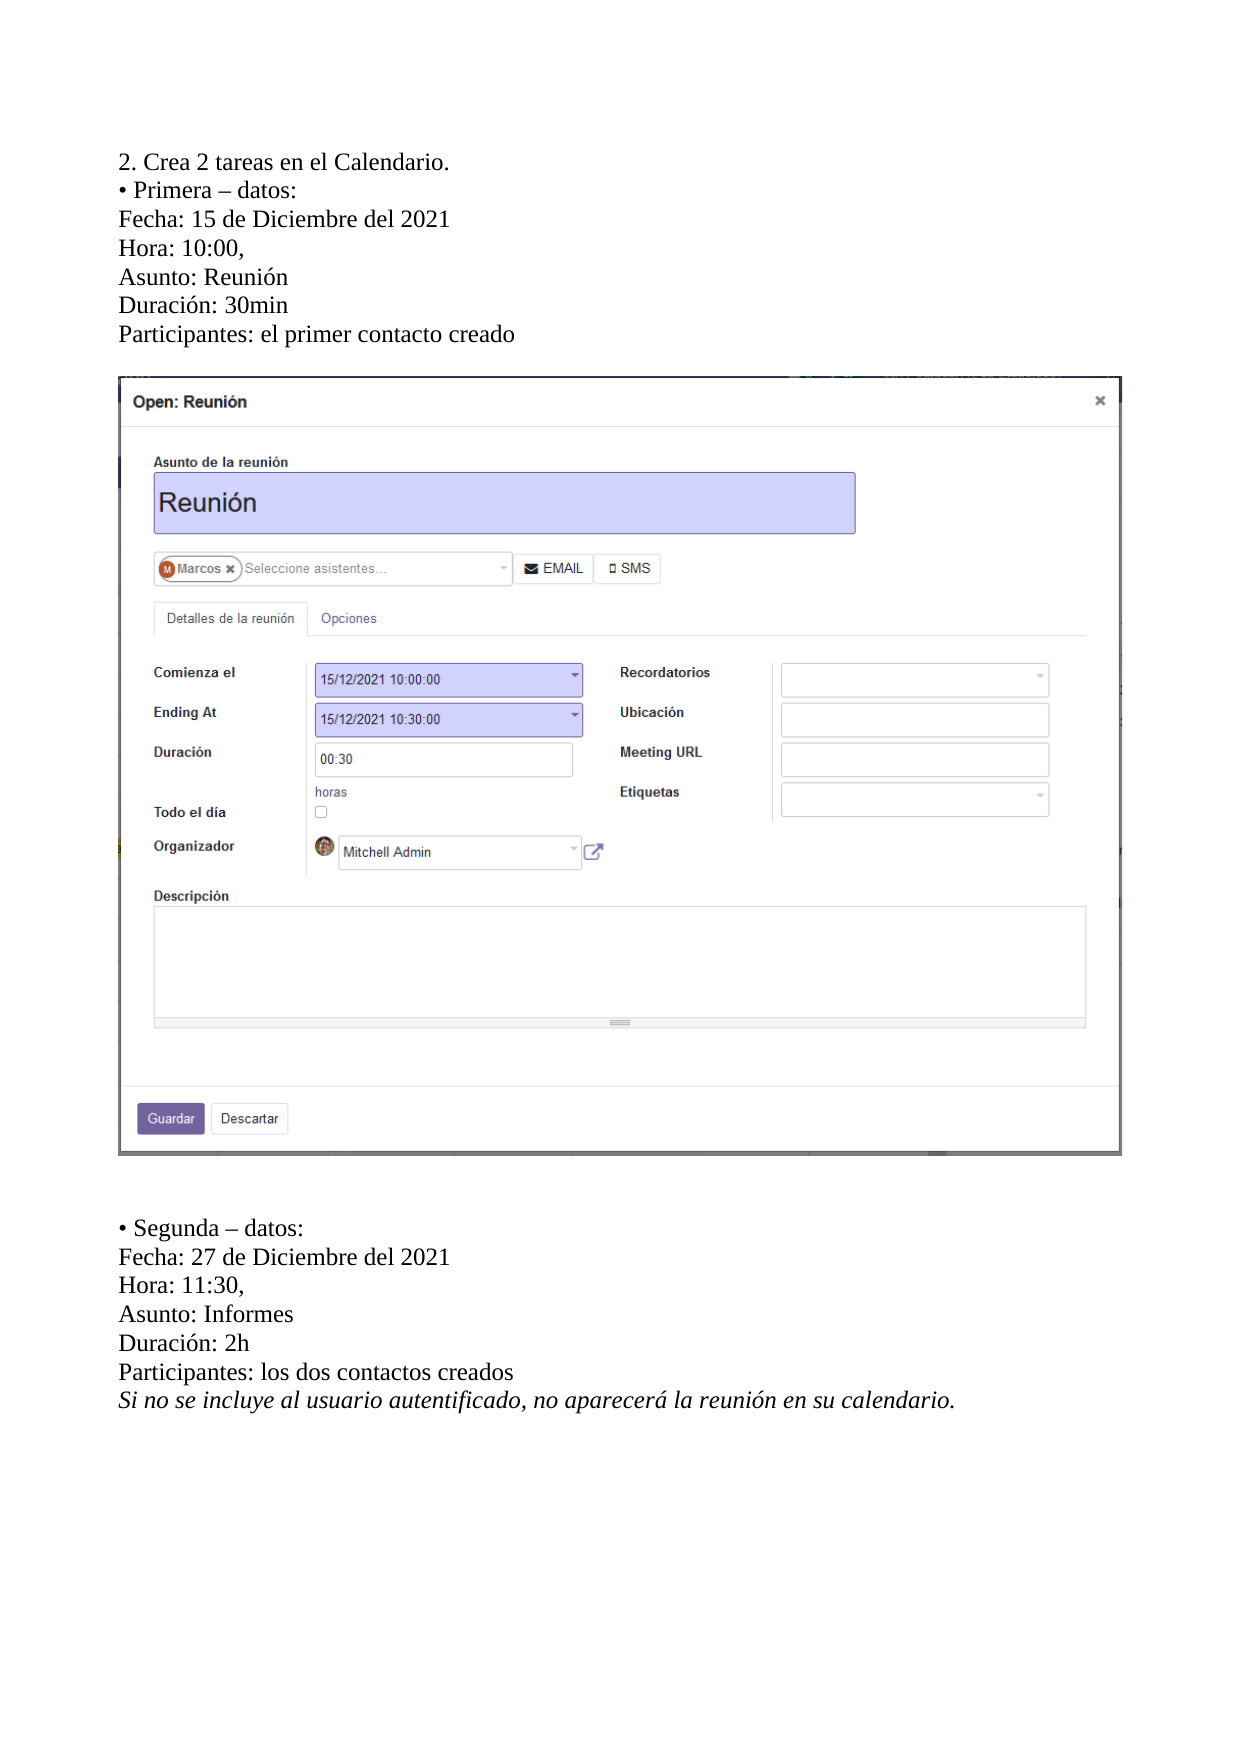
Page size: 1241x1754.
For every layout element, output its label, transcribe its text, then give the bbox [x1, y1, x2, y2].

text Asunto: Informes [118, 1299, 1122, 1328]
text Hora: 10:00, [118, 233, 1122, 262]
text Duración: 2h [118, 1328, 1122, 1357]
text Fecha: 15 de Diciembre del 2021 [118, 204, 1122, 233]
text Duración: 30min [118, 291, 1122, 319]
text Participantes: los dos contactos creados [118, 1357, 1122, 1386]
text Si no se incluye al usuario autentificado, no aparecerá la reunión en su calendario. [118, 1386, 1122, 1414]
text Participantes: el primer contacto creado [118, 319, 1122, 348]
text • Primera – datos: [118, 176, 1122, 204]
picture [118, 376, 1123, 1156]
text Fecha: 27 de Diciembre del 2021 [118, 1242, 1122, 1271]
text Asunto: Reunión [118, 262, 1122, 291]
text • Segunda – datos: [118, 1213, 1122, 1242]
text 2. Crea 2 tareas en el Calendario. [118, 147, 1122, 176]
text Hora: 11:30, [118, 1271, 1122, 1299]
